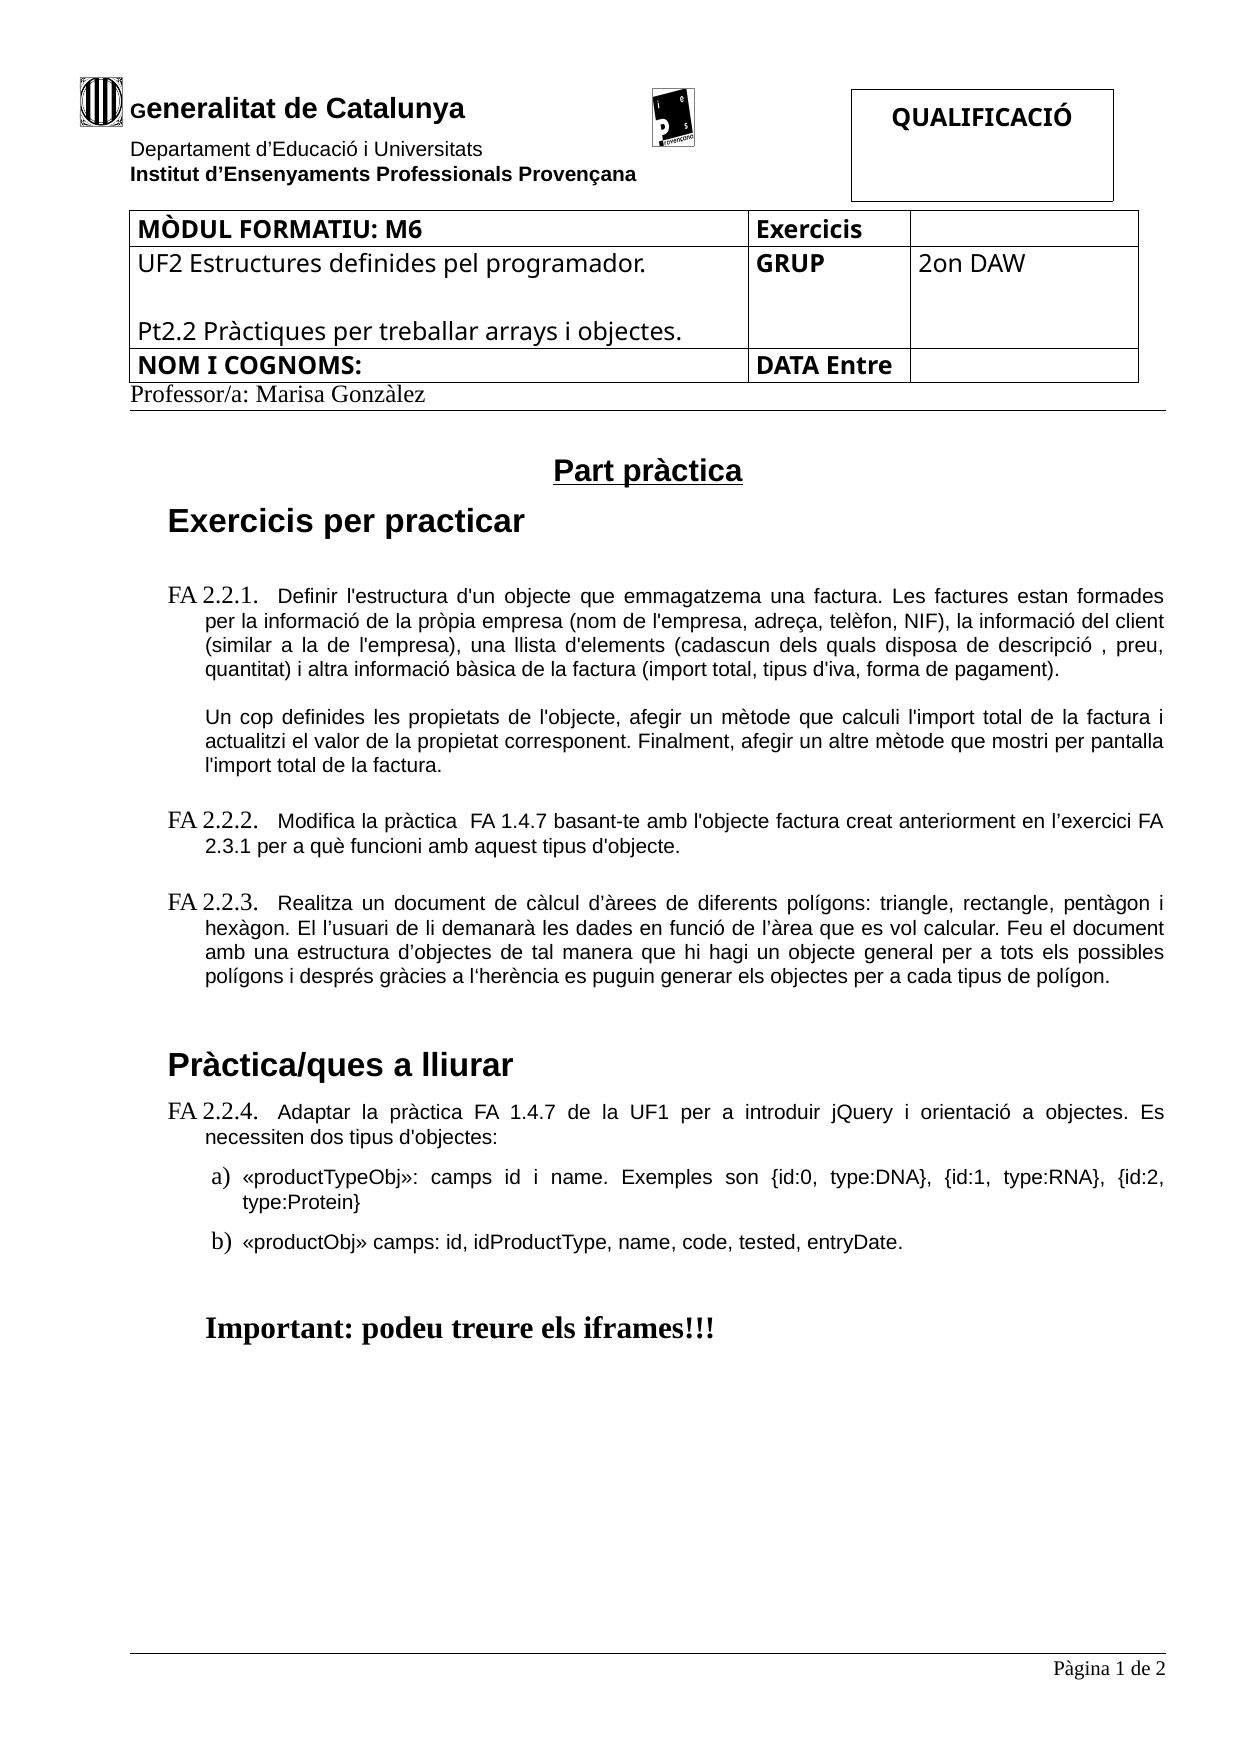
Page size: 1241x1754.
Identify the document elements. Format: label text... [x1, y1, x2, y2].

text Important: podeu treure els iframes!!! [130, 1309, 1166, 1345]
text Exercicis per practicar [167, 501, 1166, 539]
text Part pràctica [130, 452, 1166, 488]
list Definir l'estructura d'un objecte que emmagatzema una factura. Les factures estan formades per la informació de la pròpia empresa (nom de l'empresa, adreça, telèfon, NIF), la informació del client (similar a la de l'empresa), una llista d'elements (cadascun dels quals disposa de descripció , preu, quantitat) i altra informació bàsica de la factura (import total, tipus d'iva, forma de pagament). Un cop definides les propietats de l'objecte, afegir un mètode que calculi l'import total de la factura i actualitzi el valor de la propietat corresponent. Finalment, afegir un altre mètode que mostri per pantalla l'import total de la factura. [167, 580, 1166, 777]
picture [81, 78, 122, 126]
list Adaptar la pràctica FA 1.4.7 de la UF1 per a introduir jQuery i orientació a objectes. Es necessiten dos tipus d'objectes: [167, 1096, 1166, 1149]
text Pràctica/ques a lliurar [167, 1045, 1166, 1083]
list «productObj» camps: id, idProductType, name, code, tested, entryDate. [205, 1226, 1166, 1255]
list «productTypeObj»: camps id i name. Exemples son {id:0, type:DNA}, {id:1, type:RNA}, {id:2, type:Protein} [205, 1161, 1166, 1214]
picture [653, 89, 694, 146]
list Modifica la pràctica FA 1.4.7 basant-te amb l'objecte factura creat anteriorment en l’exercici FA 2.3.1 per a què funcioni amb aquest tipus d'objecte. [167, 806, 1166, 858]
list Realitza un document de càlcul d’àrees de diferents polígons: triangle, rectangle, pentàgon i hexàgon. El l’usuari de li demanarà les dades en funció de l’àrea que es vol calcular. Feu el document amb una estructura d’objectes de tal manera que hi hagi un objecte general per a tots els possibles polígons i després gràcies a l‘herència es puguin generar els objectes per a cada tipus de polígon. [167, 887, 1166, 988]
